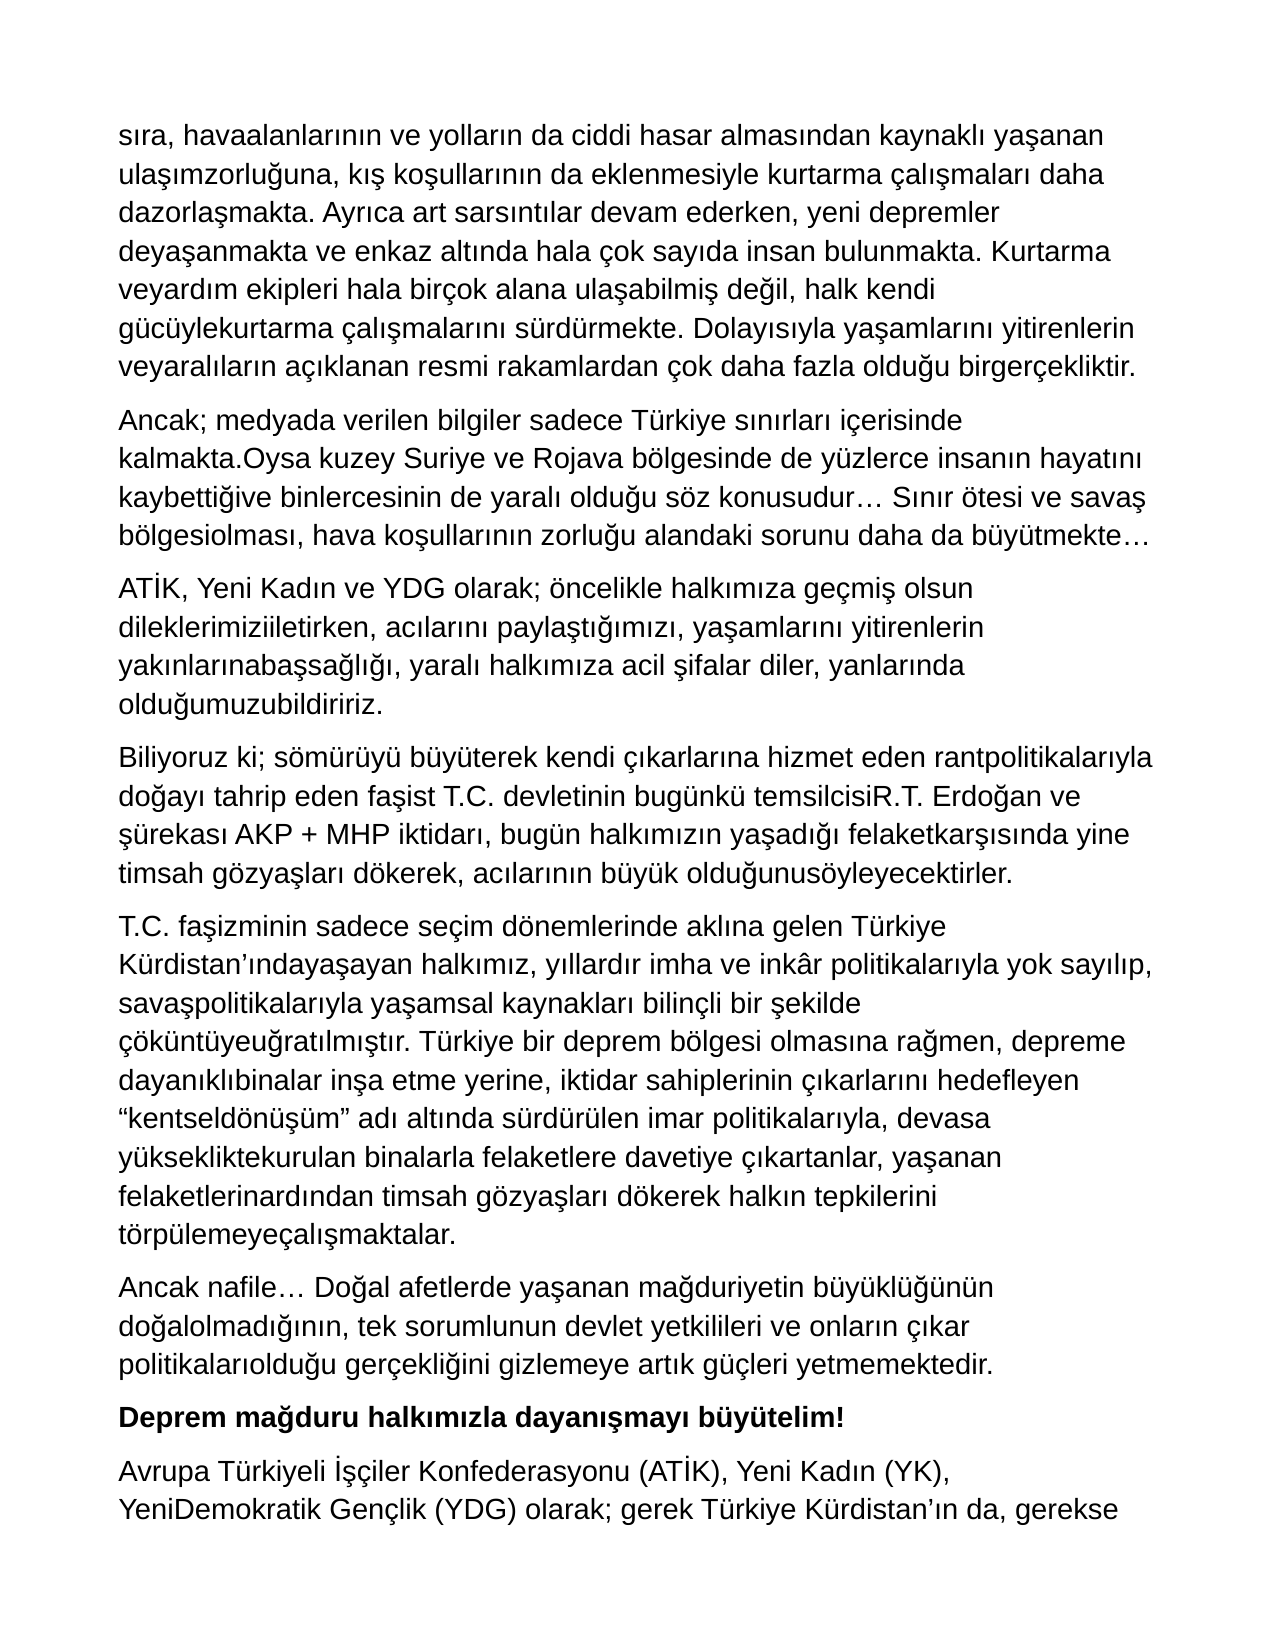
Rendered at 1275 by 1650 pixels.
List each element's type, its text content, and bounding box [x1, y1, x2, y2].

text Deprem mağduru halkımızla dayanışmayı büyütelim! [118, 1400, 1157, 1434]
text Avrupa Türkiyeli İşçiler Konfederasyonu (ATİK), Yeni Kadın (YK), YeniDemokratik Gençlik (YDG) olarak; gerek Türkiye Kürdistan’ın da, gerekse [118, 1453, 1157, 1526]
text Ancak nafile… Doğal afetlerde yaşanan mağduriyetin büyüklüğünün doğalolmadığının, tek sorumlunun devlet yetkilileri ve onların çıkar politikalarıolduğu gerçekliğini gizlemeye artık güçleri yetmemektedir. [118, 1270, 1157, 1381]
text ATİK, Yeni Kadın ve YDG olarak; öncelikle halkımıza geçmiş olsun dileklerimiziiletirken, acılarını paylaştığımızı, yaşamlarını yitirenlerin yakınlarınabaşsağlığı, yaralı halkımıza acil şifalar diler, yanlarında olduğumuzubildiririz. [118, 571, 1157, 720]
text Biliyoruz ki; sömürüyü büyüterek kendi çıkarlarına hizmet eden rantpolitikalarıyla doğayı tahrip eden faşist T.C. devletinin bugünkü temsilcisiR.T. Erdoğan ve şürekası AKP + MHP iktidarı, bugün halkımızın yaşadığı felaketkarşısında yine timsah gözyaşları dökerek, acılarının büyük olduğunusöyleyecektirler. [118, 740, 1157, 889]
text sıra, havaalanlarının ve yolların da ciddi hasar almasından kaynaklı yaşanan ulaşımzorluğuna, kış koşullarının da eklenmesiyle kurtarma çalışmaları daha dazorlaşmakta. Ayrıca art sarsıntılar devam ederken, yeni depremler deyaşanmakta ve enkaz altında hala çok sayıda insan bulunmakta. Kurtarma veyardım ekipleri hala birçok alana ulaşabilmiş değil, halk kendi gücüylekurtarma çalışmalarını sürdürmekte. Dolayısıyla yaşamlarını yitirenlerin veyaralıların açıklanan resmi rakamlardan çok daha fazla olduğu birgerçekliktir. [118, 118, 1157, 383]
text T.C. faşizminin sadece seçim dönemlerinde aklına gelen Türkiye Kürdistan’ındayaşayan halkımız, yıllardır imha ve inkâr politikalarıyla yok sayılıp, savaşpolitikalarıyla yaşamsal kaynakları bilinçli bir şekilde çöküntüyeuğratılmıştır. Türkiye bir deprem bölgesi olmasına rağmen, depreme dayanıklıbinalar inşa etme yerine, iktidar sahiplerinin çıkarlarını hedefleyen “kentseldönüşüm” adı altında sürdürülen imar politikalarıyla, devasa yüksekliktekurulan binalarla felaketlere davetiye çıkartanlar, yaşanan felaketlerinardından timsah gözyaşları dökerek halkın tepkilerini törpülemeyeçalışmaktalar. [118, 909, 1157, 1251]
text Ancak; medyada verilen bilgiler sadece Türkiye sınırları içerisinde kalmakta.Oysa kuzey Suriye ve Rojava bölgesinde de yüzlerce insanın hayatını kaybettiğive binlercesinin de yaralı olduğu söz konusudur… Sınır ötesi ve savaş bölgesiolması, hava koşullarının zorluğu alandaki sorunu daha da büyütmekte… [118, 402, 1157, 552]
